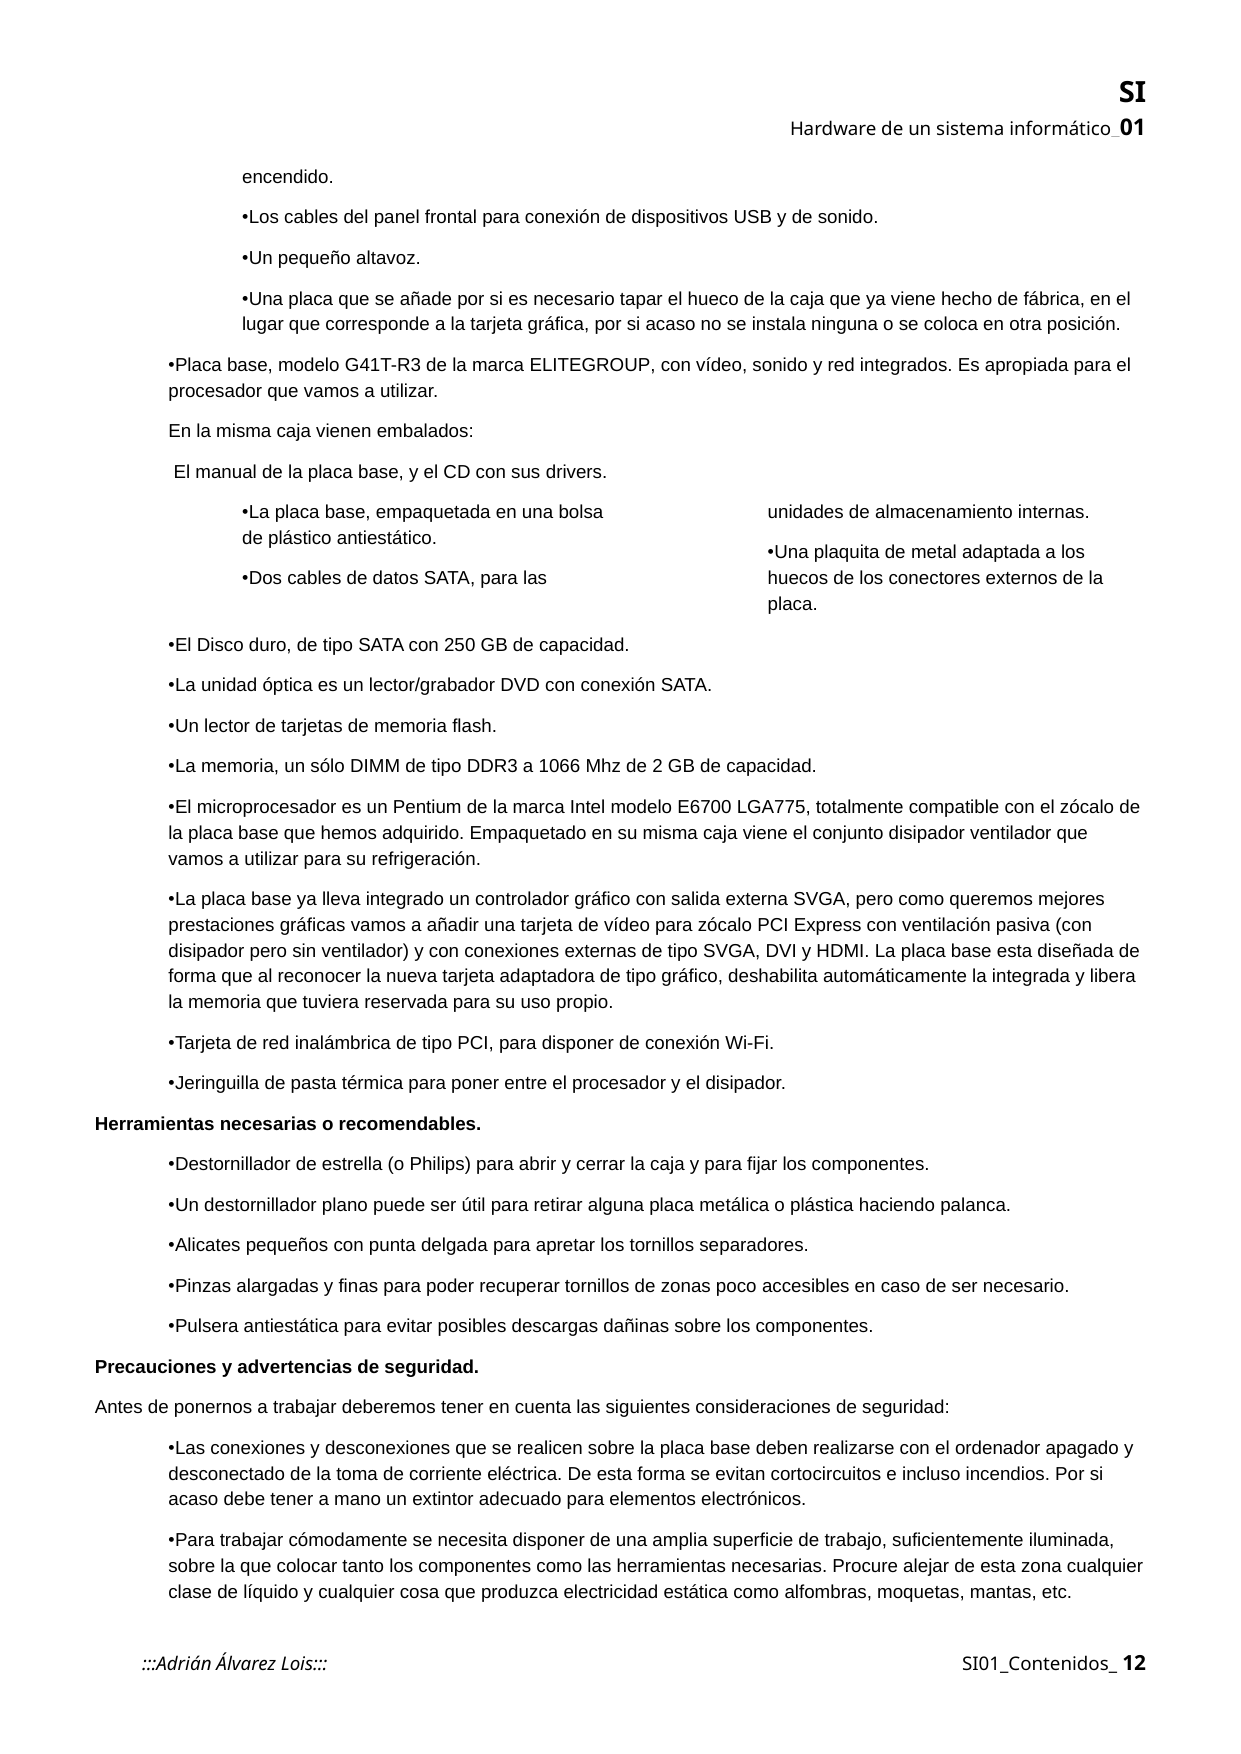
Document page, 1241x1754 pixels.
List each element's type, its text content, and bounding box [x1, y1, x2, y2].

text Precauciones y advertencias de seguridad. [94, 1356, 1146, 1377]
list Pinzas alargadas y finas para poder recuperar tornillos de zonas poco accesibles en caso de ser necesario. [94, 1274, 1146, 1296]
list Una placa que se añade por si es necesario tapar el hueco de la caja que ya viene hecho de fábrica, en el lugar que corresponde a la tarjeta gráfica, por si acaso no se instala ninguna o se coloca en otra posición. [94, 287, 1146, 335]
list unidades de almacenamiento internas. [620, 501, 1146, 522]
list Jeringuilla de pasta térmica para poner entre el procesador y el disipador. [94, 1072, 1146, 1094]
list Un pequeño altavoz. [94, 247, 1146, 268]
list Destornillador de estrella (o Philips) para abrir y cerrar la caja y para fijar los componentes. [94, 1153, 1146, 1175]
list La unidad óptica es un lector/grabador DVD con conexión SATA. [94, 674, 1146, 696]
list Un destornillador plano puede ser útil para retirar alguna placa metálica o plástica haciendo palanca. [94, 1193, 1146, 1215]
list Las conexiones y desconexiones que se realicen sobre la placa base deben realizarse con el ordenador apagado y desconectado de la toma de corriente eléctrica. De esta forma se evitan cortocircuitos e incluso incendios. Por si acaso debe tener a mano un extintor adecuado para elementos electrónicos. [94, 1436, 1146, 1510]
list Alicates pequeños con punta delgada para apretar los tornillos separadores. [94, 1234, 1146, 1256]
list Una plaquita de metal adaptada a los huecos de los conectores externos de la placa. [620, 541, 1146, 614]
list La placa base, empaquetada en una bolsa de plástico antiestático. [94, 501, 620, 548]
list encendido. [94, 166, 1146, 187]
list El Disco duro, de tipo SATA con 250 GB de capacidad. [94, 633, 1146, 655]
text Herramientas necesarias o recomendables. [94, 1113, 1146, 1134]
list Para trabajar cómodamente se necesita disponer de una amplia superficie de trabajo, suficientemente iluminada, sobre la que colocar tanto los componentes como las herramientas necesarias. Procure alejar de esta zona cualquier clase de líquido y cualquier cosa que produzca electricidad estática como alfombras, moquetas, mantas, etc. [94, 1529, 1146, 1602]
list La placa base ya lleva integrado un controlador gráfico con salida externa SVGA, pero como queremos mejores prestaciones gráficas vamos a añadir una tarjeta de vídeo para zócalo PCI Express con ventilación pasiva (con disipador pero sin ventilador) y con conexiones externas de tipo SVGA, DVI y HDMI. La placa base esta diseñada de forma que al reconocer la nueva tarjeta adaptadora de tipo gráfico, deshabilita automáticamente la integrada y libera la memoria que tuviera reservada para su uso propio. [94, 888, 1146, 1013]
list Pulsera antiestática para evitar posibles descargas dañinas sobre los componentes. [94, 1315, 1146, 1337]
list Dos cables de datos SATA, para las [94, 567, 620, 589]
list Los cables del panel frontal para conexión de dispositivos USB y de sonido. [94, 206, 1146, 228]
list El manual de la placa base, y el CD con sus drivers. [94, 460, 1146, 482]
list Placa base, modelo G41T-R3 de la marca ELITEGROUP, con vídeo, sonido y red integrados. Es apropiada para el procesador que vamos a utilizar. [94, 354, 1146, 401]
list El microprocesador es un Pentium de la marca Intel modelo E6700 LGA775, totalmente compatible con el zócalo de la placa base que hemos adquirido. Empaquetado en su misma caja viene el conjunto disipador ventilador que vamos a utilizar para su refrigeración. [94, 796, 1146, 869]
list Tarjeta de red inalámbrica de tipo PCI, para disponer de conexión Wi-Fi. [94, 1032, 1146, 1053]
text Antes de ponernos a trabajar deberemos tener en cuenta las siguientes consideraciones de seguridad: [94, 1396, 1146, 1418]
list En la misma caja vienen embalados: [94, 420, 1146, 442]
list La memoria, un sólo DIMM de tipo DDR3 a 1066 Mhz de 2 GB de capacidad. [94, 755, 1146, 777]
list Un lector de tarjetas de memoria flash. [94, 714, 1146, 736]
